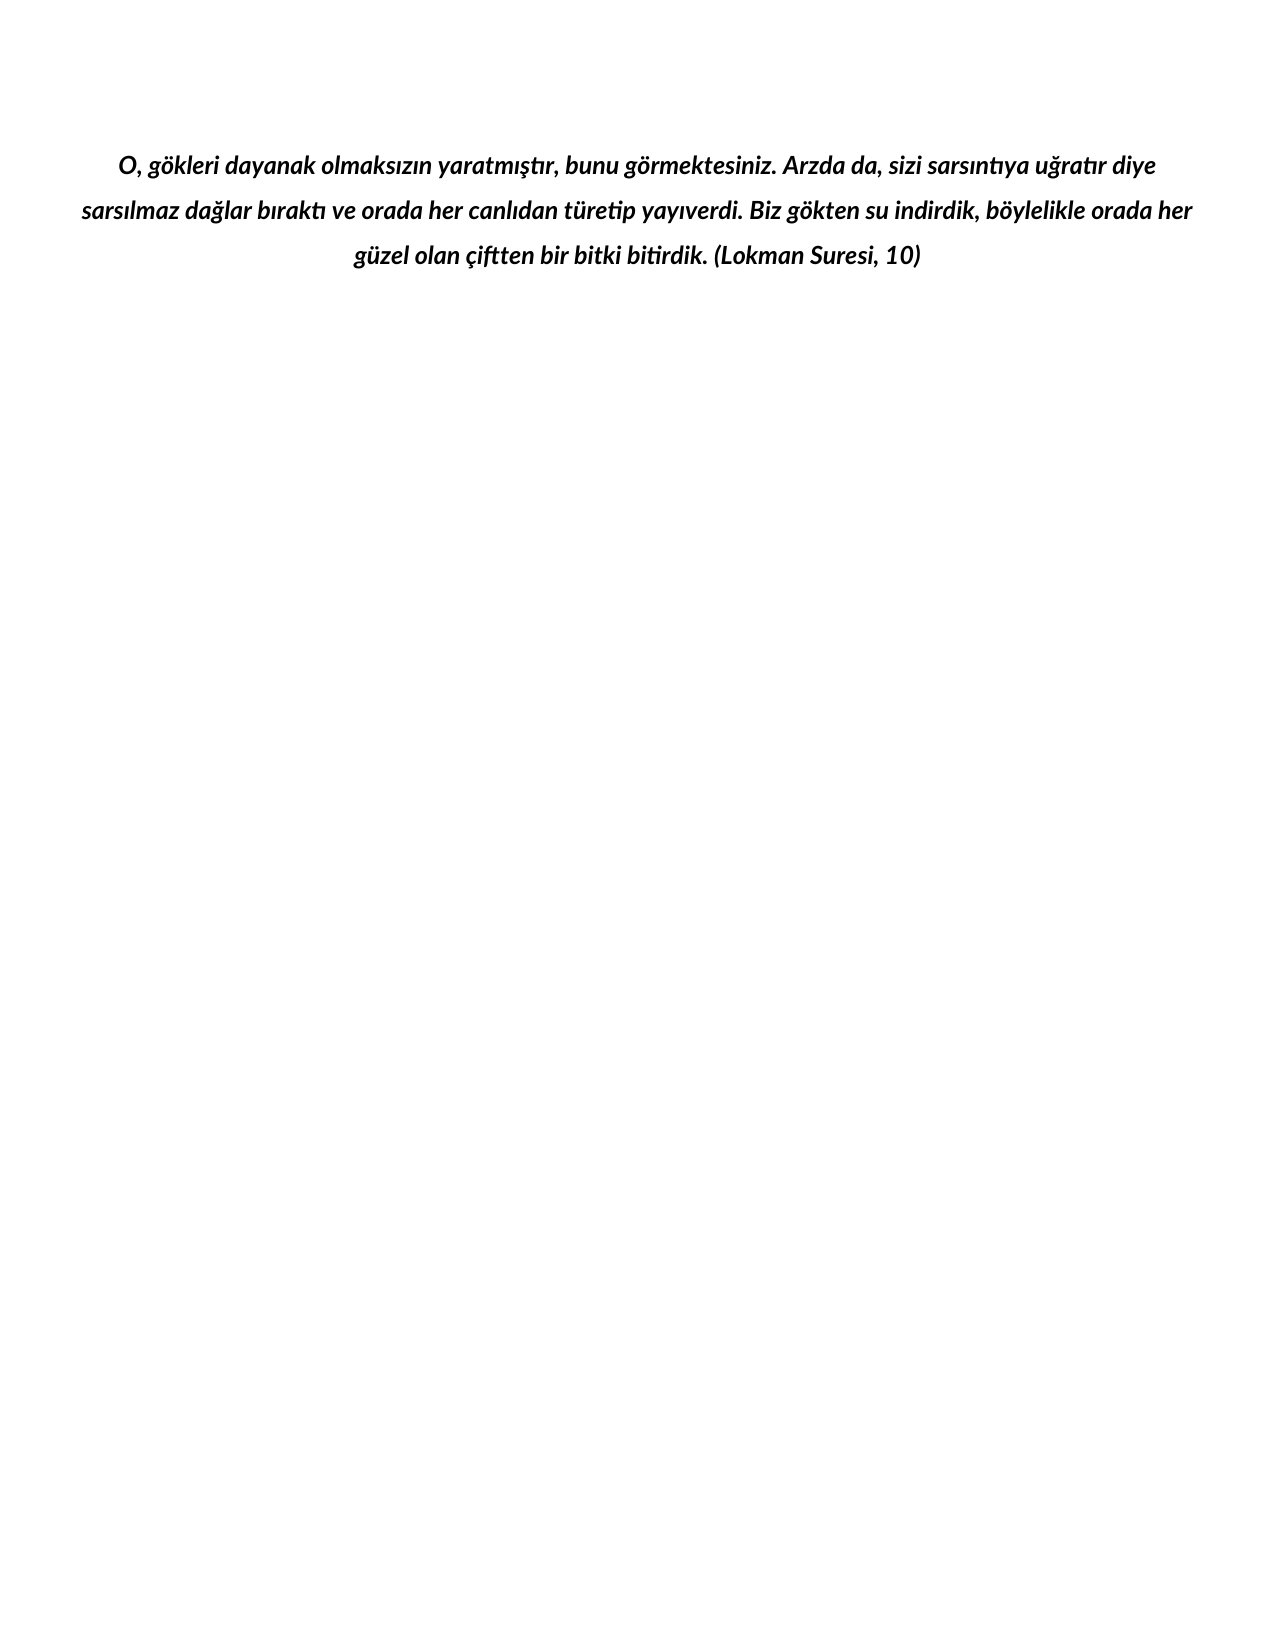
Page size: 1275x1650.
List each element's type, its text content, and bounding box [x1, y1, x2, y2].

text O, gökleri dayanak olmaksızın yaratmıştır, bunu görmektesiniz. Arzda da, sizi sarsıntıya uğratır diye sarsılmaz dağlar bıraktı ve orada her canlıdan türetip yayıverdi. Biz gökten su indirdik, böylelikle orada her güzel olan çiftten bir bitki bitirdik. (Lokman Suresi, 10) [75, 150, 1200, 270]
